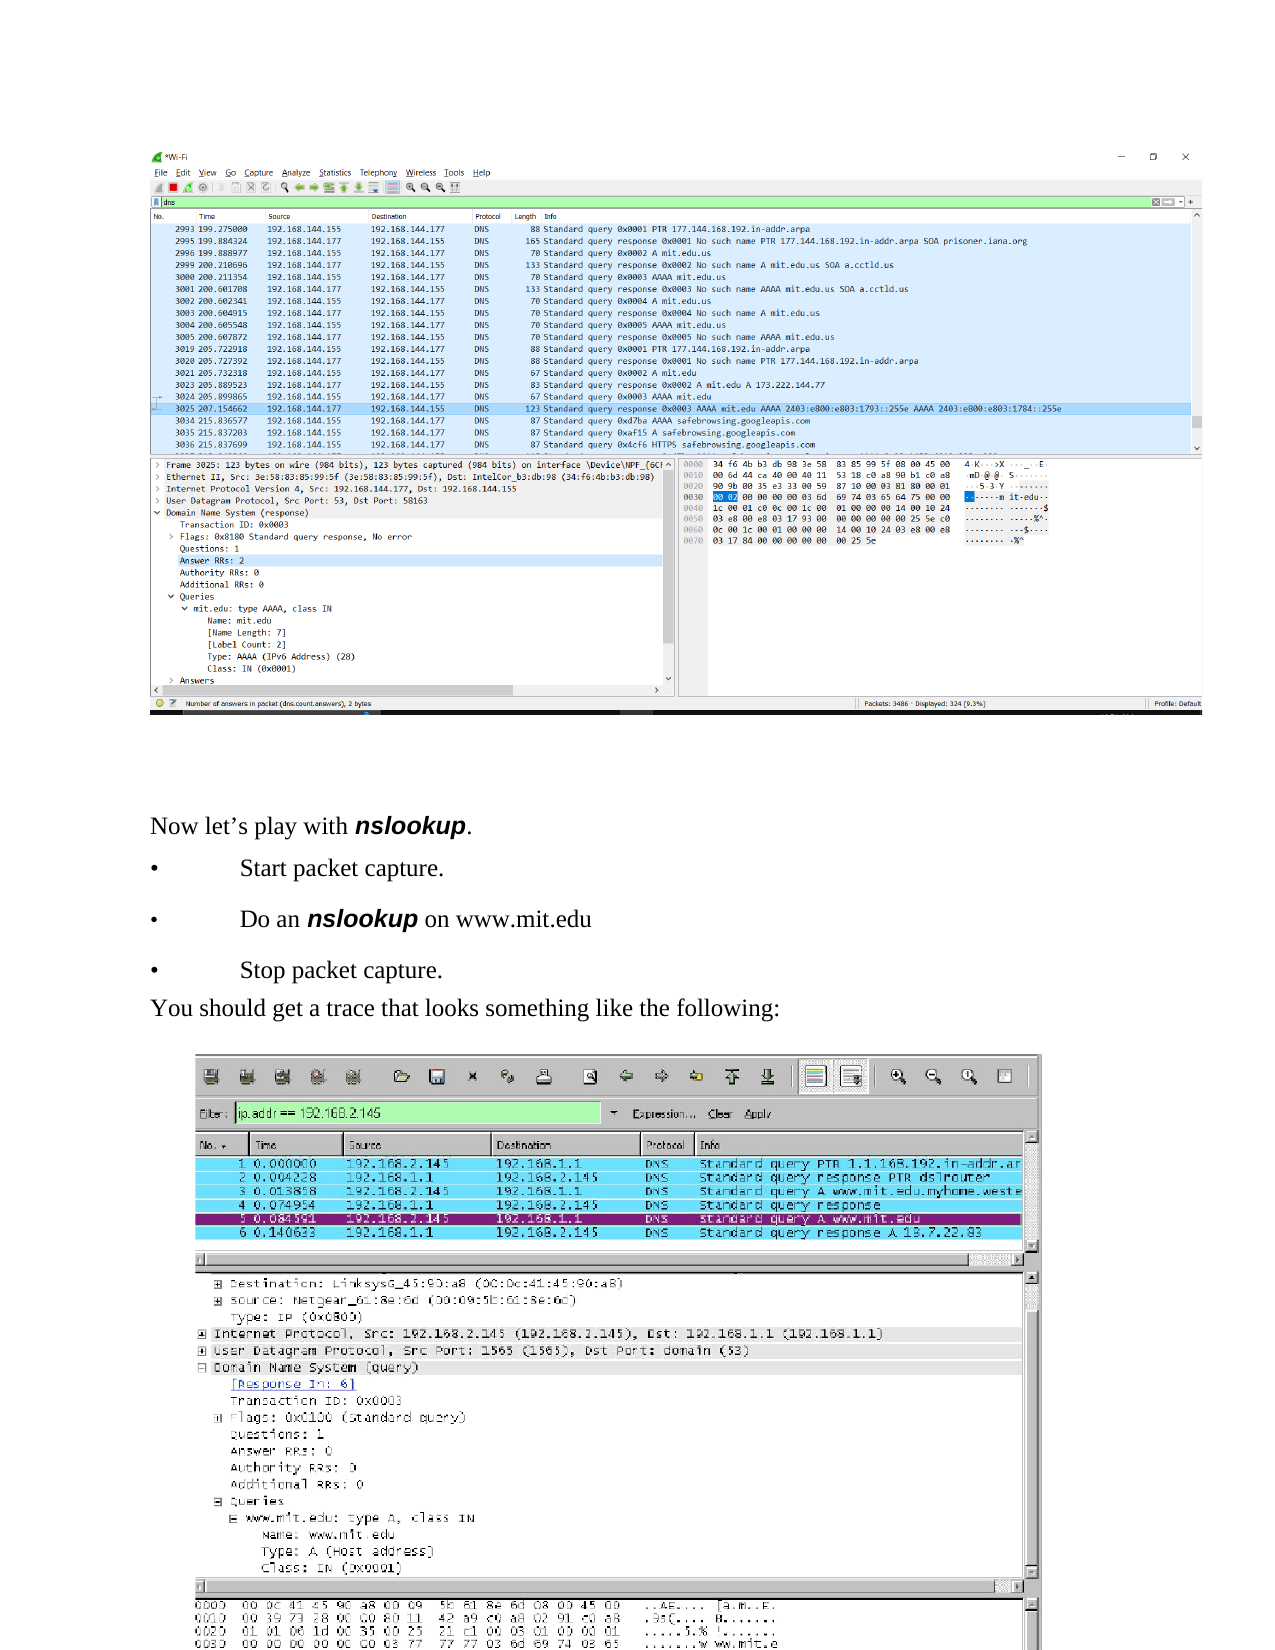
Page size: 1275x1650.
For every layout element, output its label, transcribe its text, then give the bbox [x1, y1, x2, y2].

picture [150, 150, 1203, 715]
picture [195, 1054, 1042, 1650]
list Start packet capture. [150, 853, 1202, 882]
text Now let’s play with nslookup. [150, 811, 1202, 839]
list Stop packet capture. [150, 955, 1202, 984]
list Do an nslookup on www.mit.edu [150, 904, 1202, 933]
text You should get a trace that looks something like the following: [150, 993, 1202, 1022]
